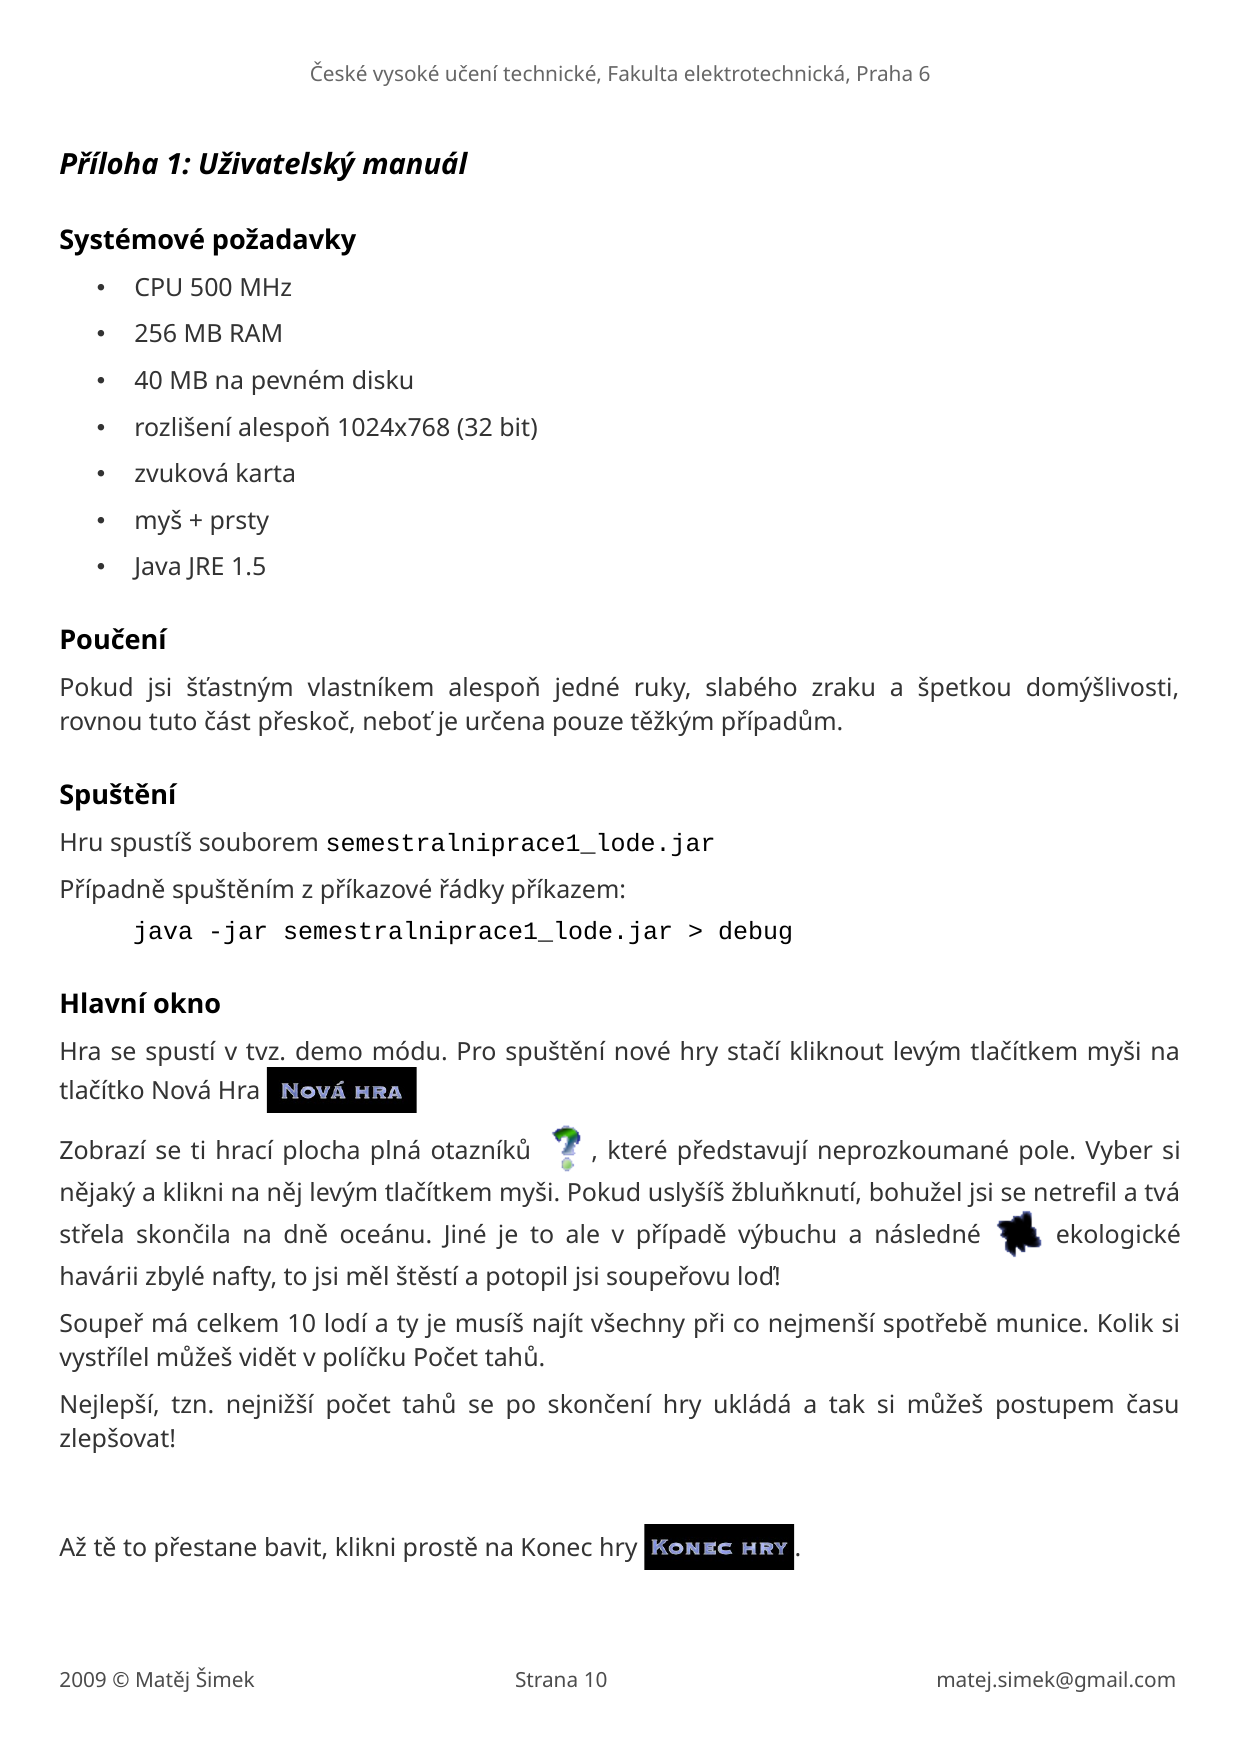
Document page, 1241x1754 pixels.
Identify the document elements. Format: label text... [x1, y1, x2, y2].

picture [266, 1067, 417, 1113]
subtitle Spuštění [59, 776, 1181, 812]
text Hra se spustí v tvz. demo módu. Pro spuštění nové hry stačí kliknout levým tlačítkem myši na tlačítko Nová Hra [59, 1033, 1181, 1112]
text Zobrazí se ti hrací plocha plná otazníků , které představují neprozkoumané pole. Vyber si nějaký a klikni na něj levým tlačítkem myši. Pokud uslyšíš žbluňknutí, bohužel jsi se netrefil a tvá střela skončila na dně oceánu. Jiné je to ale v případě výbuchu a následné ekologické havárii zbylé nafty, to jsi měl štěstí a potopil jsi soupeřovu loď! [59, 1125, 1181, 1293]
subtitle Hlavní okno [59, 984, 1181, 1021]
picture [644, 1524, 795, 1570]
list 256 MB RAM [97, 316, 1181, 350]
text . [795, 1524, 1181, 1569]
list rozlišení alespoň 1024x768 (32 bit) [97, 409, 1181, 443]
list zvuková karta [97, 456, 1181, 490]
list CPU 500 MHz [97, 269, 1181, 304]
text Soupeř má celkem 10 lodí a ty je musíš najít všechny při co nejmenší spotřebě munice. Kolik si vystřílel můžeš vidět v políčku Počet tahů. [59, 1306, 1181, 1374]
subtitle Systémové požadavky [59, 220, 1181, 257]
text Hru spustíš souborem semestralniprace1_lode.jar [59, 825, 1181, 859]
text Nejlepší, tzn. nejnižší počet tahů se po skončení hry ukládá a tak si můžeš postupem času zlepšovat! [59, 1386, 1181, 1454]
list Java JRE 1.5 [97, 549, 1181, 583]
text java -jar semestralniprace1_lode.jar > debug [59, 918, 1181, 947]
subtitle Poučení [59, 621, 1181, 657]
text Případně spuštěním z příkazové řádky příkazem: [59, 872, 1181, 906]
list myš + prsty [97, 502, 1181, 536]
picture [541, 1125, 592, 1175]
text Až tě to přestane bavit, klikni prostě na Konec hry [59, 1524, 644, 1569]
subtitle Příloha 1: Uživatelský manuál [59, 143, 1181, 183]
text Pokud jsi šťastným vlastníkem alespoň jedné ruky, slabého zraku a špetkou domýšlivosti, rovnou tuto část přeskoč, neboť je určena pouze těžkým případům. [59, 670, 1181, 738]
list 40 MB na pevném disku [97, 363, 1181, 397]
picture [994, 1209, 1045, 1259]
